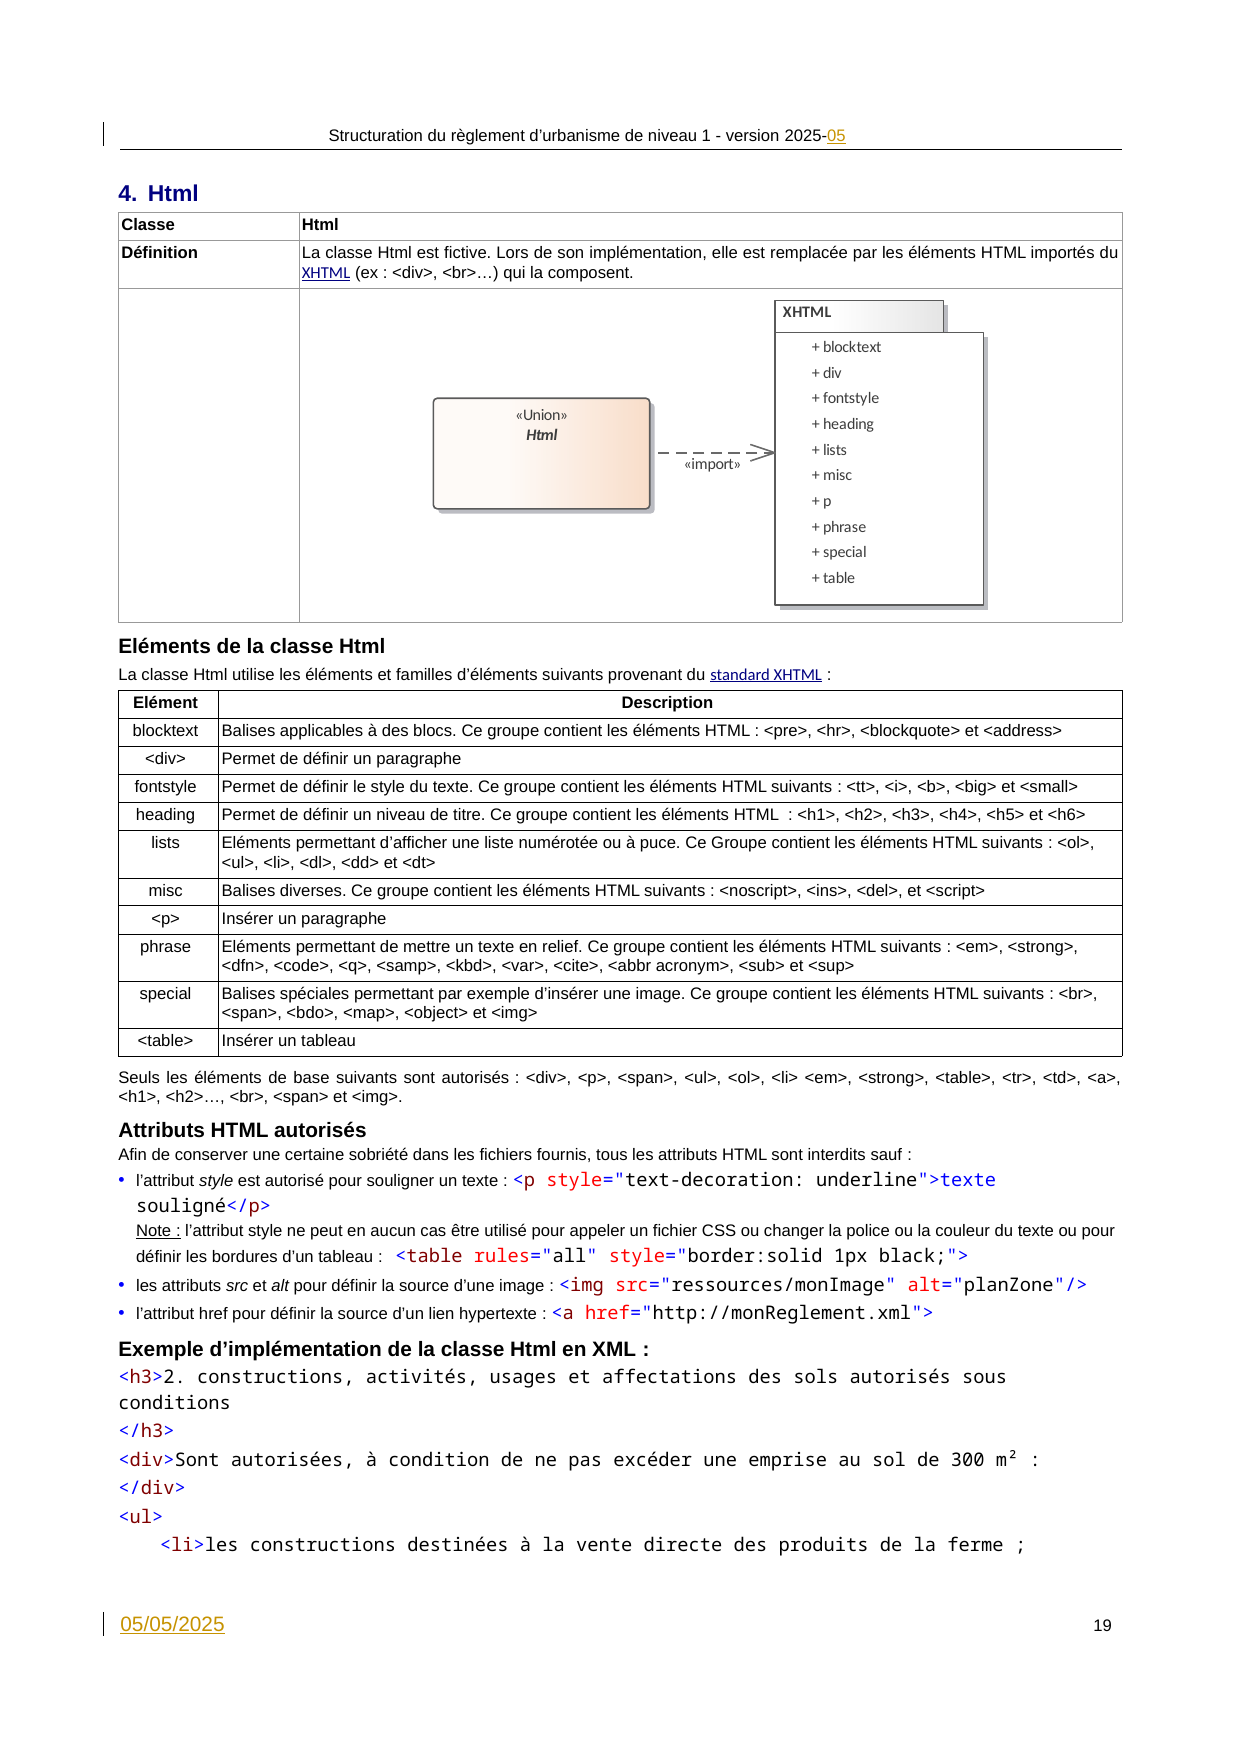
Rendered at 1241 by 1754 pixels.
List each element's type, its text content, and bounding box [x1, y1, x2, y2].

table_header Description [219, 691, 1122, 718]
text <li>les constructions destinées à la vente directe des produits de la ferme ; [159, 1532, 1116, 1557]
subtitle Html [118, 180, 1122, 206]
table_cell heading [119, 803, 218, 830]
text <ul> [118, 1503, 1116, 1529]
table_cell Eléments permettant de mettre un texte en relief. Ce groupe contient les éléments HTML suivants : <em>, <strong>, <dfn>, <code>, <q>, <samp>, <kbd>, <var>, <cite>, <abbr acronym>, <sub> et <sup> [219, 935, 1122, 981]
table_cell Insérer un paragraphe [219, 906, 1122, 933]
table_header Html [300, 213, 1122, 240]
table_cell <p> [119, 906, 218, 933]
text Eléments de la classe Html [118, 634, 1122, 658]
table_cell <table> [119, 1029, 218, 1056]
table_cell Balises diverses. Ce groupe contient les éléments HTML suivants : <noscript>, <ins>, <del>, et <script> [219, 879, 1122, 905]
table_cell Permet de définir un paragraphe [219, 747, 1122, 774]
text La classe Html utilise les éléments et familles d’éléments suivants provenant du standard XHTML : [118, 664, 1122, 684]
text Note : l’attribut style ne peut en aucun cas être utilisé pour appeler un fichier CSS ou changer la police ou la couleur du texte ou pour définir les bordures d’un tableau : <table rules="all" style="border:solid 1px black;"> [136, 1221, 1116, 1268]
table_cell Eléments permettant d’afficher une liste numérotée ou à puce. Ce Groupe contient les éléments HTML suivants : <ol>, <ul>, <li>, <dl>, <dd> et <dt> [219, 831, 1122, 877]
text </div> [118, 1475, 1116, 1500]
table_cell Permet de définir le style du texte. Ce groupe contient les éléments HTML suivants : <tt>, <i>, <b>, <big> et <small> [219, 775, 1122, 802]
table_cell lists [119, 831, 218, 877]
table_cell [119, 289, 299, 622]
table_cell phrase [119, 935, 218, 981]
text <h3>2. constructions, activités, usages et affectations des sols autorisés sous conditions [118, 1364, 1116, 1415]
table_cell Permet de définir un niveau de titre. Ce groupe contient les éléments HTML : <h1>, <h2>, <h3>, <h4>, <h5> et <h6> [219, 803, 1122, 830]
table_cell La classe Html est fictive. Lors de son implémentation, elle est remplacée par les éléments HTML importés du XHTML (ex : <div>, <br>…) qui la composent. [300, 241, 1122, 288]
text Seuls les éléments de base suivants sont autorisés : <div>, <p>, <span>, <ul>, <ol>, <li> <em>, <strong>, <table>, <tr>, <td>, <a>, <h1>, <h2>…, <br>, <span> et <img>. [118, 1068, 1122, 1106]
table_cell Insérer un tableau [219, 1029, 1122, 1056]
text Afin de conserver une certaine sobriété dans les fichiers fournis, tous les attributs HTML sont interdits sauf : [118, 1145, 1116, 1164]
table_cell blocktext [119, 719, 218, 746]
text Attributs HTML autorisés [118, 1118, 1122, 1142]
list l’attribut style est autorisé pour souligner un texte : <p style="text-decoration: underline">texte souligné</p> [118, 1167, 1116, 1218]
table_cell <div> [119, 747, 218, 774]
list l’attribut href pour définir la source d’un lien hypertexte : <a href="http://monReglement.xml"> [118, 1300, 1116, 1325]
table_cell Définition [119, 241, 299, 288]
table_header Elément [119, 691, 218, 718]
table_cell [300, 289, 1122, 622]
table_cell special [119, 982, 218, 1028]
table_cell Balises applicables à des blocs. Ce groupe contient les éléments HTML : <pre>, <hr>, <blockquote> et <address> [219, 719, 1122, 746]
table_cell misc [119, 879, 218, 905]
table_header Classe [119, 213, 299, 240]
text </h3> [118, 1418, 1116, 1443]
table_cell Balises spéciales permettant par exemple d’insérer une image. Ce groupe contient les éléments HTML suivants : <br>, <span>, <bdo>, <map>, <object> et <img> [219, 982, 1122, 1028]
text Exemple d’implémentation de la classe Html en XML : [118, 1337, 1122, 1361]
text <div>Sont autorisées, à condition de ne pas excéder une emprise au sol de 300 m² : [118, 1446, 1116, 1472]
list les attributs src et alt pour définir la source d’une image : <img src="ressources/monImage" alt="planZone"/> [118, 1271, 1116, 1297]
table_cell fontstyle [119, 775, 218, 802]
